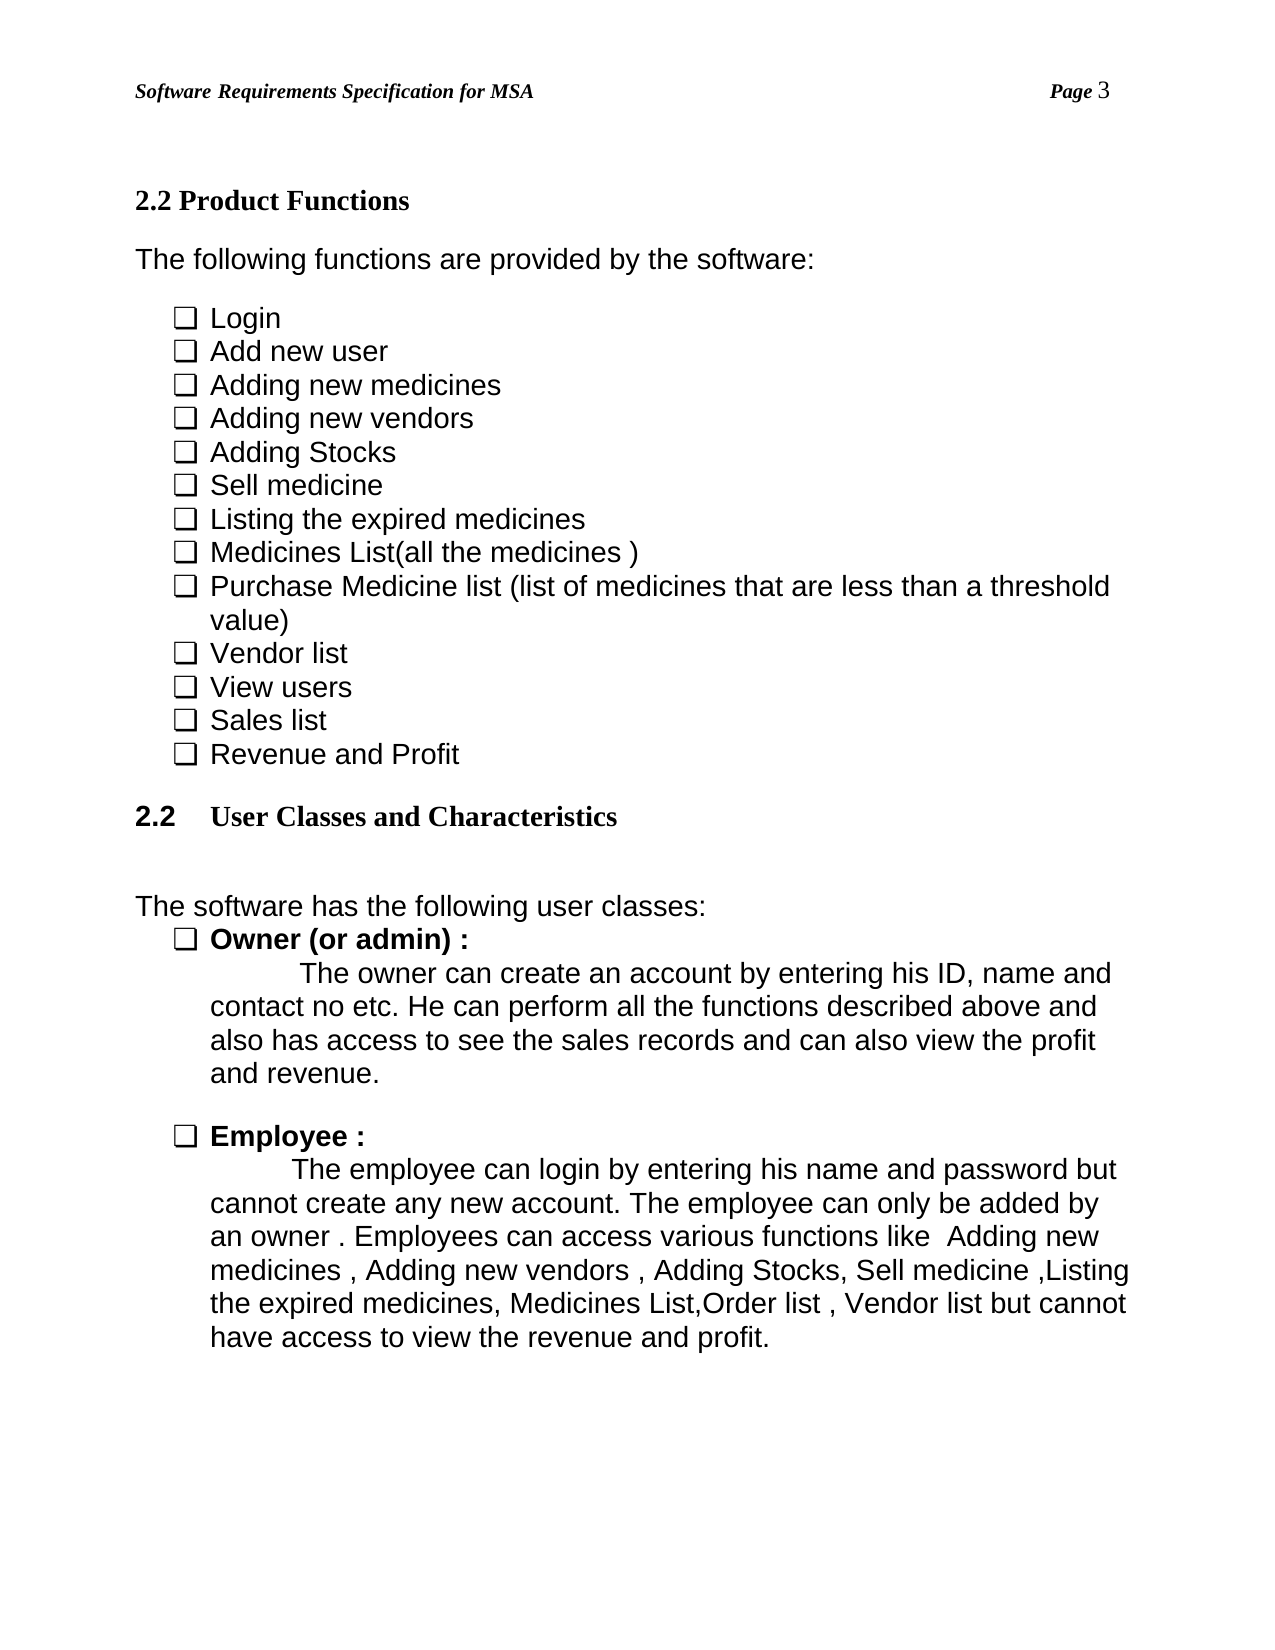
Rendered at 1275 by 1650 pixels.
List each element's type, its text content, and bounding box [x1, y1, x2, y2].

list Adding new medicines [172, 368, 1140, 401]
list Login [172, 301, 1140, 334]
text The employee can login by entering his name and password but cannot create any new account. The employee can only be added by an owner . Employees can access various functions like Adding new medicines , Adding new vendors , Adding Stocks, Sell medicine ,Listing the expired medicines, Medicines List,Order list , Vendor list but cannot have access to view the revenue and profit. [210, 1152, 1140, 1353]
subtitle User Classes and Characteristics [135, 799, 1140, 833]
text 2.2 Product Functions [135, 183, 1140, 217]
list Add new user [172, 334, 1140, 368]
list Adding Stocks [172, 435, 1140, 468]
list Owner (or admin) : [172, 922, 1140, 956]
list Vendor list [172, 636, 1140, 669]
list Purchase Medicine list (list of medicines that are less than a threshold value) [172, 569, 1140, 636]
list View users [172, 669, 1140, 703]
text The following functions are provided by the software: [135, 242, 1140, 276]
list Listing the expired medicines [172, 502, 1140, 535]
text The software has the following user classes: [135, 888, 1140, 922]
list Sell medicine [172, 468, 1140, 502]
list Revenue and Profit [172, 737, 1140, 770]
list Employee : [172, 1118, 1140, 1152]
text The owner can create an account by entering his ID, name and contact no etc. He can perform all the functions described above and also has access to see the sales records and can also view the profit and revenue. [210, 956, 1140, 1118]
list Medicines List(all the medicines ) [172, 535, 1140, 569]
list Sales list [172, 703, 1140, 737]
list Adding new vendors [172, 401, 1140, 435]
